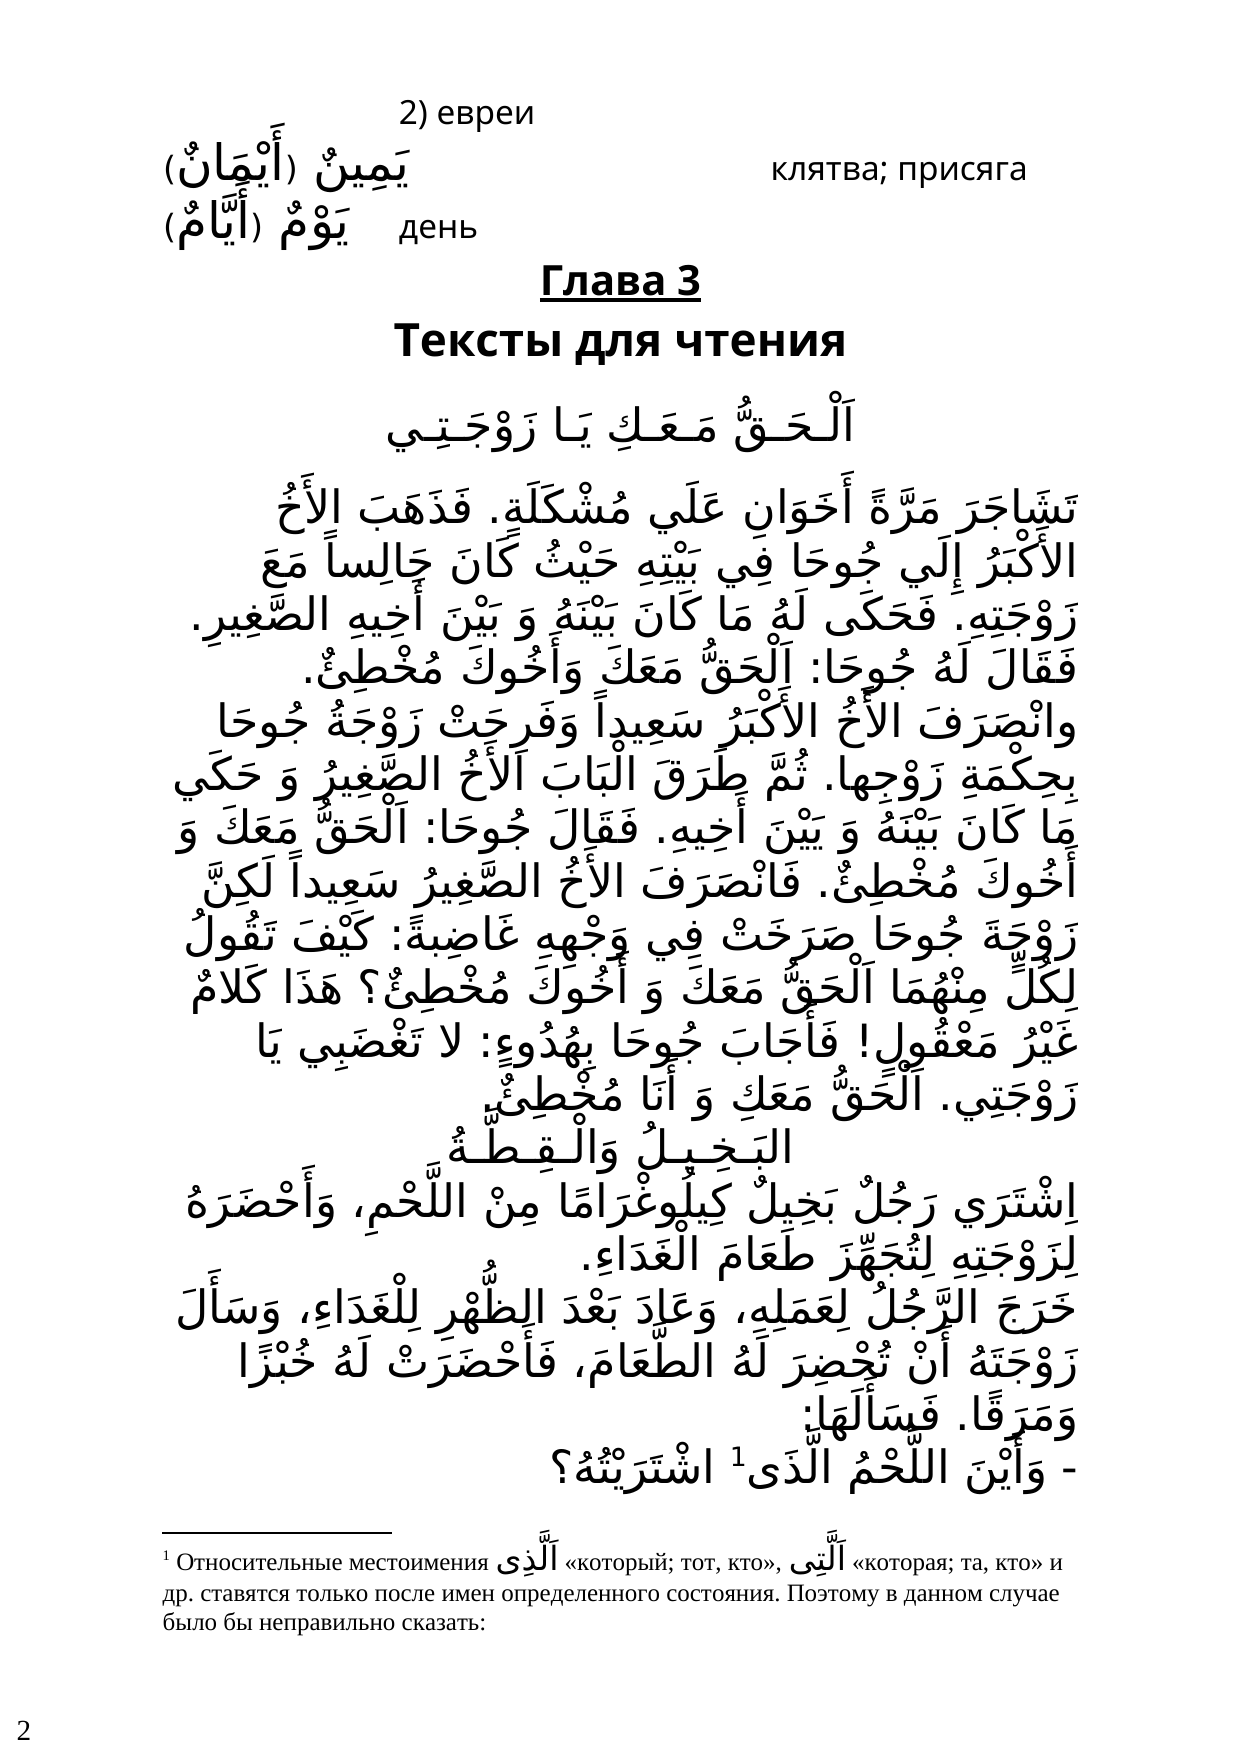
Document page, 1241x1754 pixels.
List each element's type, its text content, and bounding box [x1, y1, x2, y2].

subtitle البَـخِـيـلُ وَالْـقِـطَّـةُ [162, 1121, 1078, 1175]
text تَشَاجَرَ مَرَّةً أَخَوَانِ عَلَي مُشْكَلَةٍ. فَذَهَبَ الأَخُ الأَكْبَرُ إِلَي جُوحَا فِي بَيْتِهِ حَيْثُ كَانَ جَالِساً مَعَ زَوْجَتِهِ. فَحَكَى لَهُ مَا كَانَ بَيْنَهُ وَ بَيْنَ أَخِيهِ الصَّغِيرِ. فَقَالَ لَهُ جُوحَا: اَلْحَقُّ مَعَكَ وَأَخُوكَ مُخْطِئٌ. وانْصَرَفَ الأَخُ الأَكْبَرُ سَعِيداً وَفَرِحَتْ زَوْجَةُ جُوحَا بِحِكْمَةِ زَوْجِها. ثُمَّ طَرَقَ الْبَابَ الأَخُ الصَّغِيرُ وَ حَكَي مَا كَانَ بَيْنَهُ وَ يَيْنَ أَخِيهِ. فَقَالَ جُوحَا: اَلْحَقُّ مَعَكَ وَ أَخُوكَ مُخْطِئٌ. فَانْصَرَفَ الأَخُ الصَّغِيرُ سَعِيداً لَكِنَّ زَوْجَةَ جُوحَا صَرَخَتْ فِي وَجْهِهِ غَاضِبةً: كَيْفَ تَقُولُ لِكُلٍّ مِنْهُمَا اَلْحَقُّ مَعَكَ وَ أَخُوكَ مُخْطِئٌ؟ هَذَا كَلامٌ غَيْرُ مَعْقُولٍ! فَأَجَابَ جُوحَا بِهُدُوءٍ: لا تَغْضَبِي يَا زَوْجَتِي. اَلْحَقُّ مَعَكِ وَ أَنَا مُخْطِئٌ. [162, 481, 1078, 1121]
text 2) евреи [162, 89, 1078, 134]
subtitle Глава 3 [162, 251, 1078, 307]
subtitle - وَأَيْنَ اللَّحْمُ الَّذَى اشْتَرَيْتُهُ؟ [162, 1441, 1078, 1495]
text Относительные местоимения اَلَّذِى «который; тот, кто», اَلَّتِى «которая; та, кто» и др. ставятся только после имен определенного состояния. Поэтому в данном случае было бы неправильно сказать: [162, 1539, 1078, 1636]
text اَلْـحَـقُّ مَـعَـكِ يَـا زَوْجَـتِـي [162, 399, 1078, 452]
text اِشْتَرَي رَجُلٌ بَخِيلٌ كِيلُوغْرَامًا مِنْ اللَّحْمِ، وَأَحْضَرَهُ لِزَوْجَتِهِ لِتُجَهِّزَ طَعَامَ الْغَدَاءِ. [162, 1175, 1078, 1281]
text خَرَجَ الرَّجُلُ لِعَمَلِهِ، وَعَادَ بَعْدَ الظُّهْرِ لِلْغَدَاءِ، وَسَأَلَ زَوْجَتَهُ أَنْ تُحْضِرَ لَهُ الطَّعَامَ، فَأَحْضَرَتْ لَهُ خُبْزًا وَمَرَقًا. فَسَأَلَهَا: [162, 1281, 1078, 1441]
text يَمِينٌ (أَيْمَانٌ) клятва; присяга [162, 134, 1078, 192]
text Тексты для чтения [162, 307, 1078, 370]
text يَوْمٌ (أَيَّامٌ) день [162, 192, 1078, 251]
